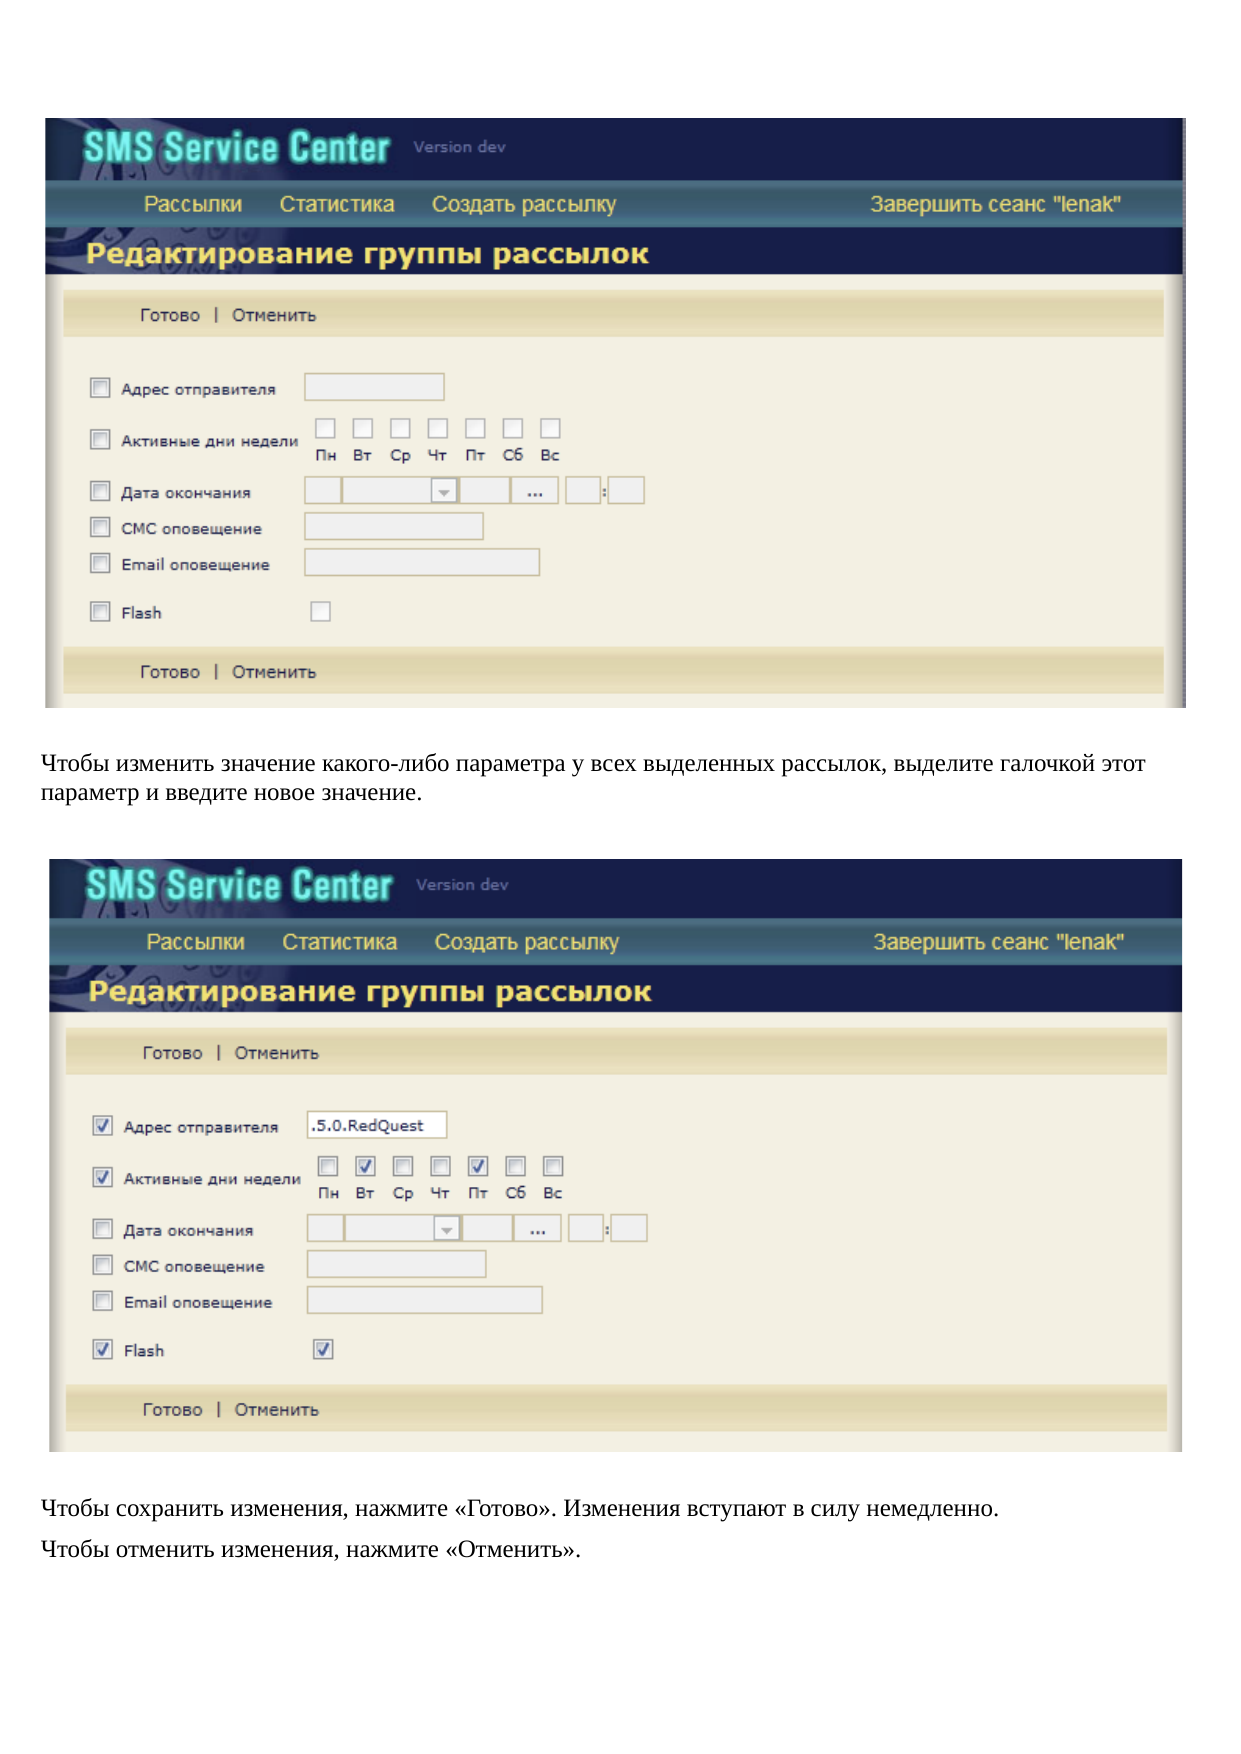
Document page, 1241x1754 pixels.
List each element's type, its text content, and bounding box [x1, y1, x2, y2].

text Чтобы сохранить изменения, нажмите «Готово». Изменения вступают в силу немедленно. [41, 1493, 1191, 1522]
picture [45, 118, 1186, 708]
picture [49, 859, 1183, 1452]
text Чтобы изменить значение какого-либо параметра у всех выделенных рассылок, выделите галочкой этот параметр и введите новое значение. [41, 748, 1191, 806]
text Чтобы отменить изменения, нажмите «Отменить». [41, 1534, 1191, 1563]
